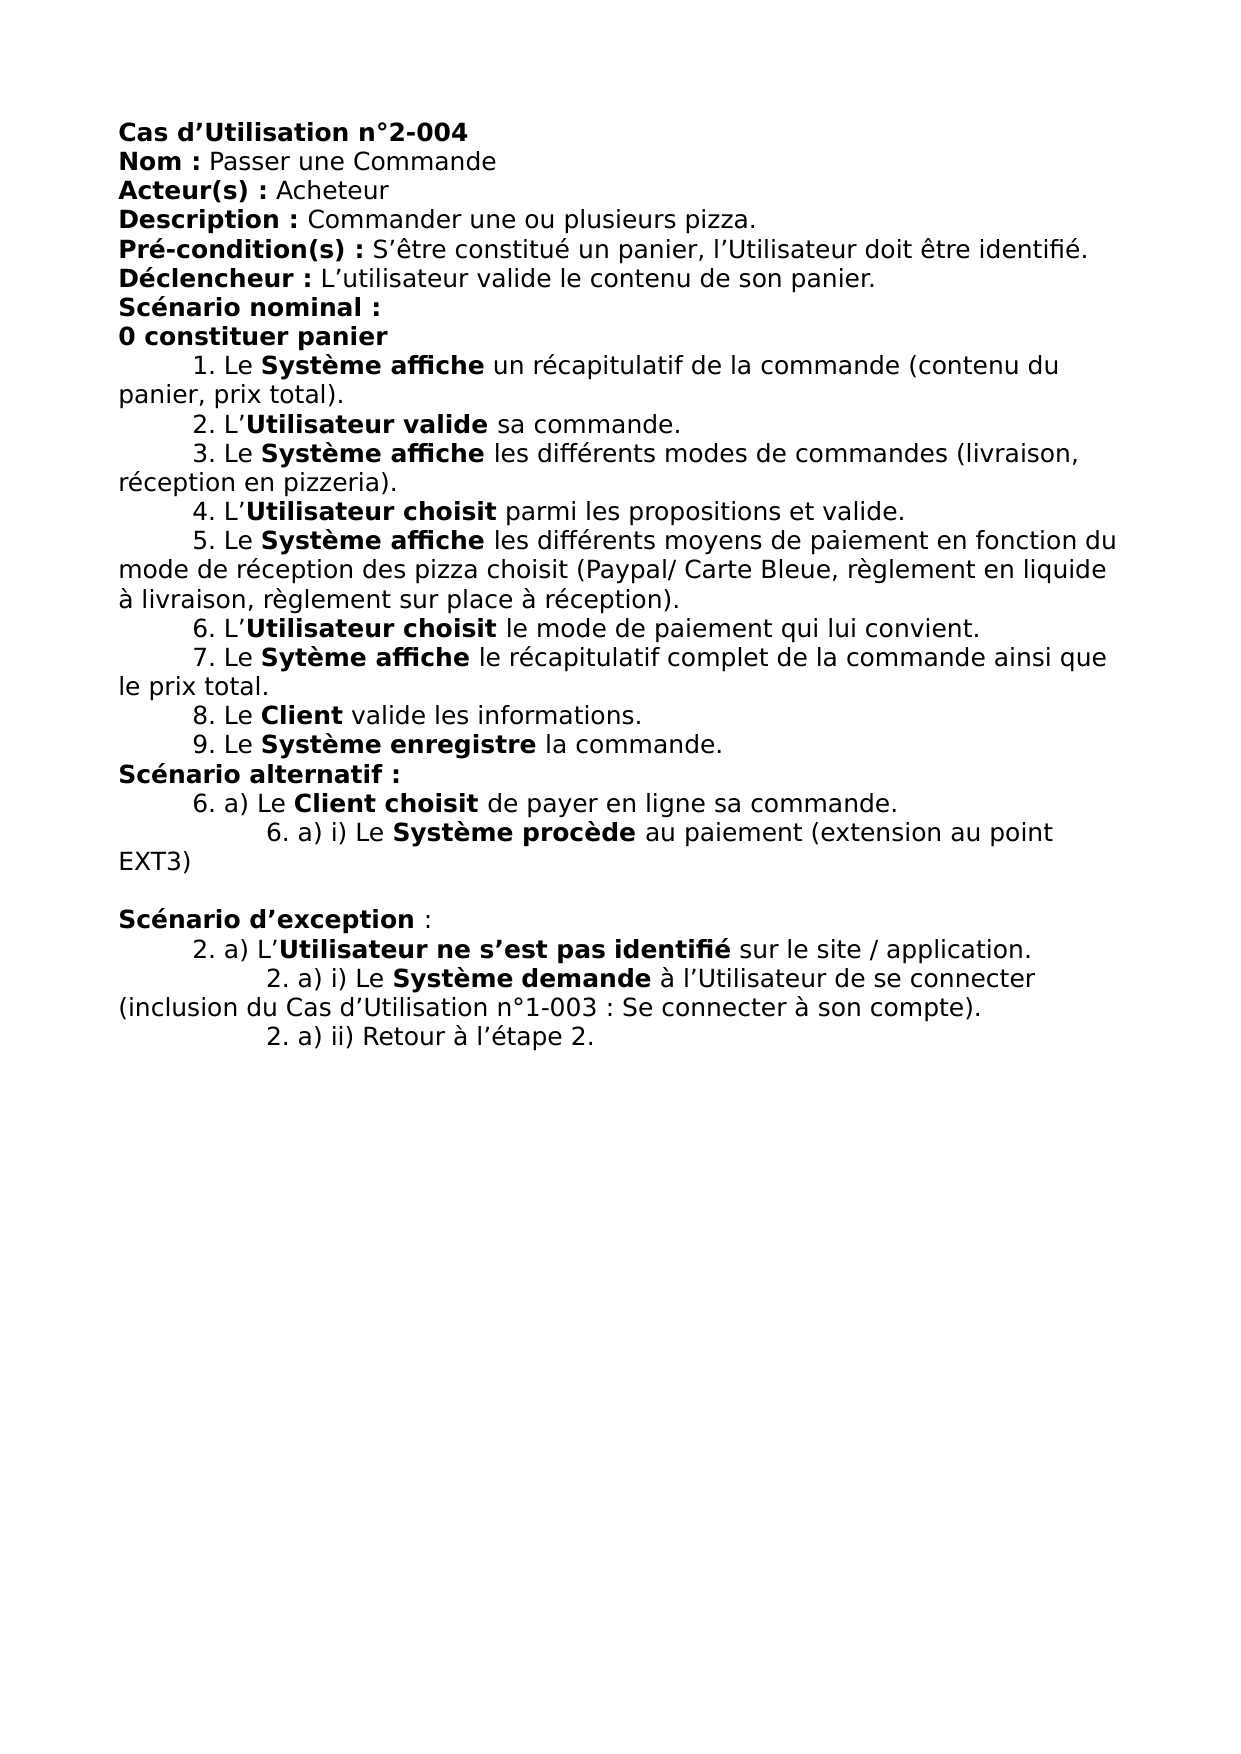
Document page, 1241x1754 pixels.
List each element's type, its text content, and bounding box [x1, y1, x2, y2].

text Pré-condition(s) : S’être constitué un panier, l’Utilisateur doit être identifié. [118, 235, 1122, 264]
text 8. Le Client valide les informations. [118, 701, 1122, 731]
text 3. Le Système affiche les différents modes de commandes (livraison, réception en pizzeria). [118, 439, 1122, 497]
text 6. a) i) Le Système procède au paiement (extension au point EXT3) [118, 818, 1122, 876]
text 4. L’Utilisateur choisit parmi les propositions et valide. [118, 497, 1122, 526]
text Nom : Passer une Commande [118, 147, 1122, 176]
text Description : Commander une ou plusieurs pizza. [118, 206, 1122, 235]
text Scénario alternatif : [118, 760, 1122, 789]
text 9. Le Système enregistre la commande. [118, 731, 1122, 760]
text Acteur(s) : Acheteur [118, 176, 1122, 206]
text 0 constituer panier [118, 322, 1122, 351]
text 2. a) i) Le Système demande à l’Utilisateur de se connecter (inclusion du Cas d’Utilisation n°1-003 : Se connecter à son compte). [118, 964, 1122, 1022]
text 5. Le Système affiche les différents moyens de paiement en fonction du mode de réception des pizza choisit (Paypal/ Carte Bleue, règlement en liquide à livraison, règlement sur place à réception). [118, 526, 1122, 614]
text Déclencheur : L’utilisateur valide le contenu de son panier. [118, 264, 1122, 293]
text 2. L’Utilisateur valide sa commande. [118, 410, 1122, 439]
text 6. L’Utilisateur choisit le mode de paiement qui lui convient. [118, 614, 1122, 643]
text 1. Le Système affiche un récapitulatif de la commande (contenu du panier, prix total). [118, 351, 1122, 410]
text 7. Le Sytème affiche le récapitulatif complet de la commande ainsi que le prix total. [118, 643, 1122, 701]
text 2. a) ii) Retour à l’étape 2. [118, 1022, 1122, 1051]
text 2. a) L’Utilisateur ne s’est pas identifié sur le site / application. [118, 935, 1122, 964]
text 6. a) Le Client choisit de payer en ligne sa commande. [118, 789, 1122, 818]
text Scénario nominal : [118, 293, 1122, 322]
text Cas d’Utilisation n°2-004 [118, 118, 1122, 147]
text Scénario d’exception : [118, 906, 1122, 935]
